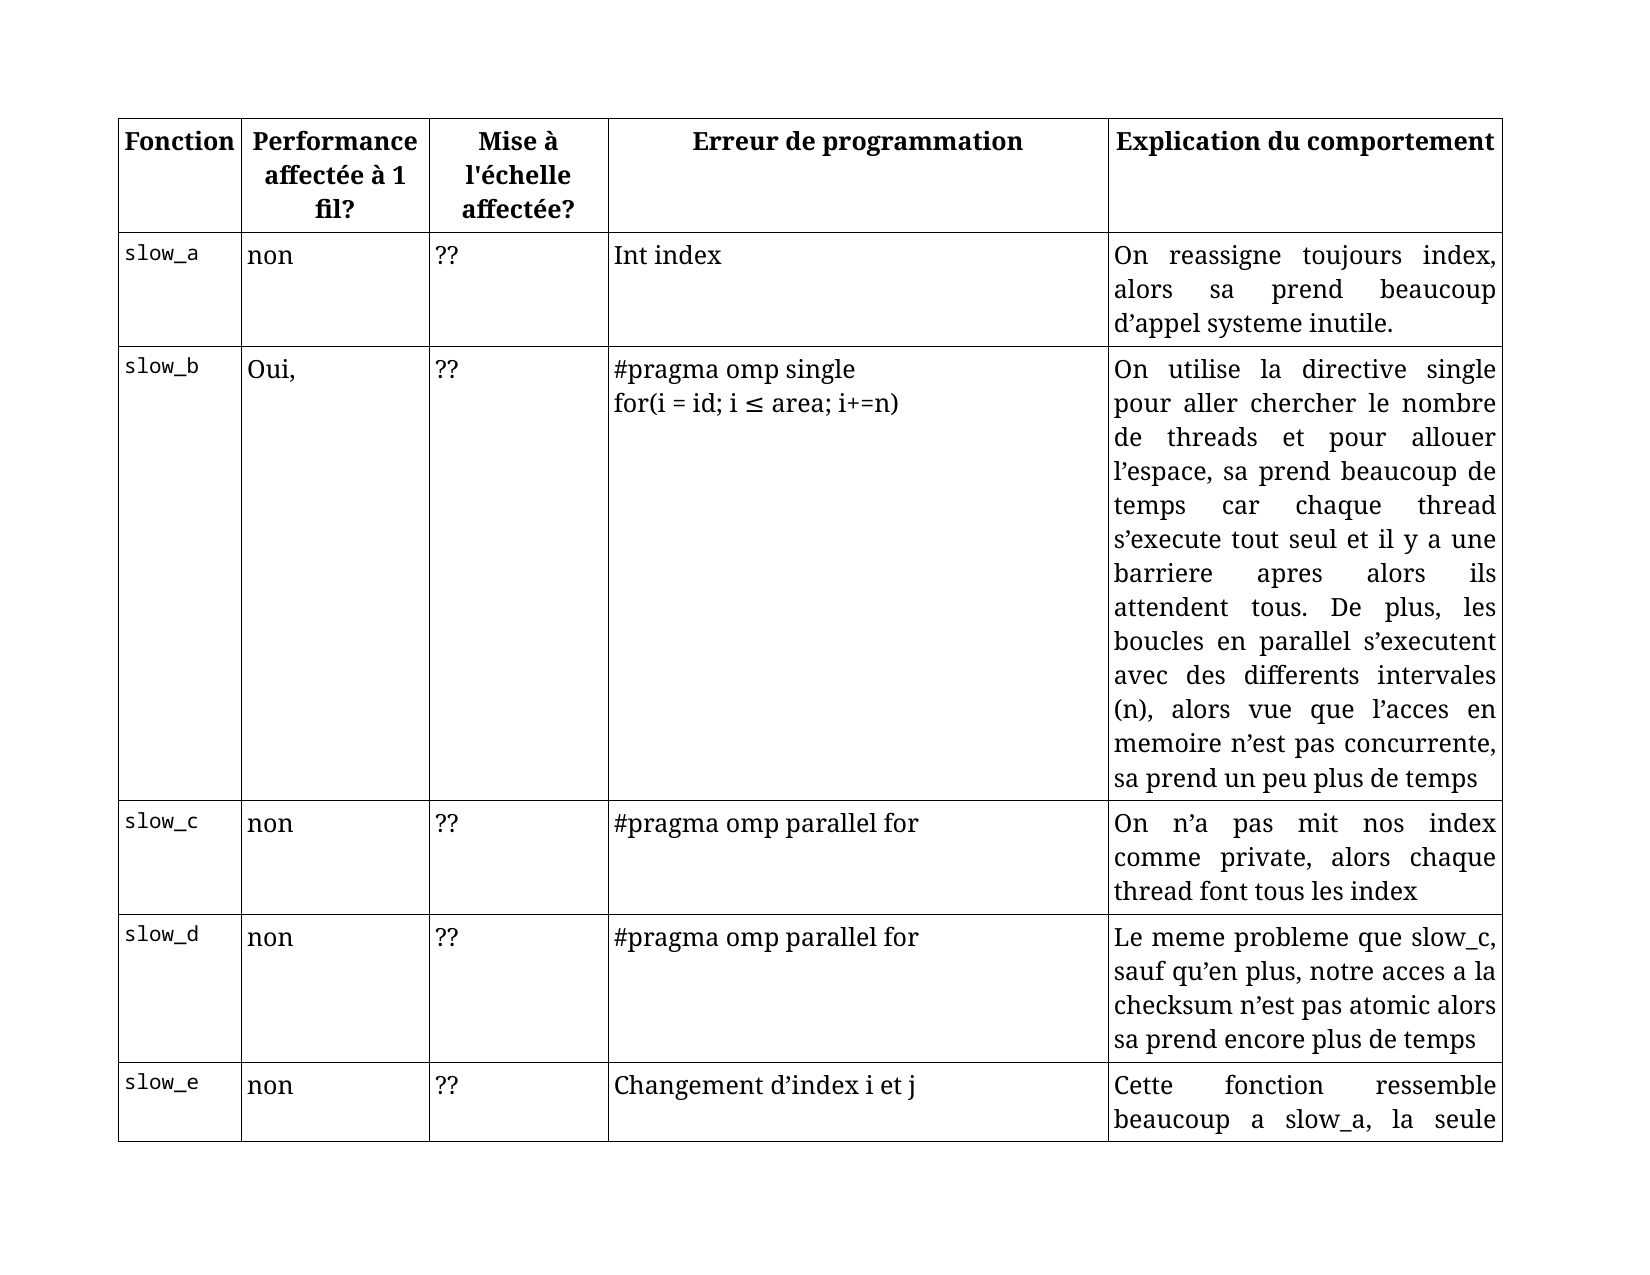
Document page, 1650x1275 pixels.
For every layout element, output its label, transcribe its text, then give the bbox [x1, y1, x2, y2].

table_header Mise à l'échelle affectée? [430, 119, 608, 232]
table_cell Cette fonction ressemble beaucoup a slow_a, la seule [1109, 1063, 1502, 1141]
table_cell slow_c [119, 801, 241, 914]
table_cell ?? [430, 915, 608, 1062]
table_cell On n’a pas mit nos index comme private, alors chaque thread font tous les index [1109, 801, 1502, 914]
table_cell Int index [609, 233, 1108, 346]
table_cell ?? [430, 347, 608, 800]
table_cell slow_b [119, 347, 241, 800]
table_cell slow_d [119, 915, 241, 1062]
table_cell slow_a [119, 233, 241, 346]
table_header Fonction [119, 119, 241, 232]
table_header Erreur de programmation [609, 119, 1108, 232]
table_cell non [242, 801, 429, 914]
table_cell ?? [430, 1063, 608, 1141]
table_cell ?? [430, 801, 608, 914]
table_header Explication du comportement [1109, 119, 1502, 232]
table_cell non [242, 233, 429, 346]
table_cell #pragma omp parallel for [609, 801, 1108, 914]
table_cell On utilise la directive single pour aller chercher le nombre de threads et pour allouer l’espace, sa prend beaucoup de temps car chaque thread s’execute tout seul et il y a une barriere apres alors ils attendent tous. De plus, les boucles en parallel s’executent avec des differents intervales (n), alors vue que l’acces en memoire n’est pas concurrente, sa prend un peu plus de temps [1109, 347, 1502, 800]
table_cell Le meme probleme que slow_c, sauf qu’en plus, notre acces a la checksum n’est pas atomic alors sa prend encore plus de temps [1109, 915, 1502, 1062]
table_cell Oui, [242, 347, 429, 800]
table_cell On reassigne toujours index, alors sa prend beaucoup d’appel systeme inutile. [1109, 233, 1502, 346]
table_cell #pragma omp single for(i = id; i ≤ area; i+=n) [609, 347, 1108, 800]
table_header Performance affectée à 1 fil? [242, 119, 429, 232]
table_cell slow_e [119, 1063, 241, 1141]
table_cell non [242, 1063, 429, 1141]
table_cell non [242, 915, 429, 1062]
table_cell ?? [430, 233, 608, 346]
table_cell Changement d’index i et j [609, 1063, 1108, 1141]
table_cell #pragma omp parallel for [609, 915, 1108, 1062]
